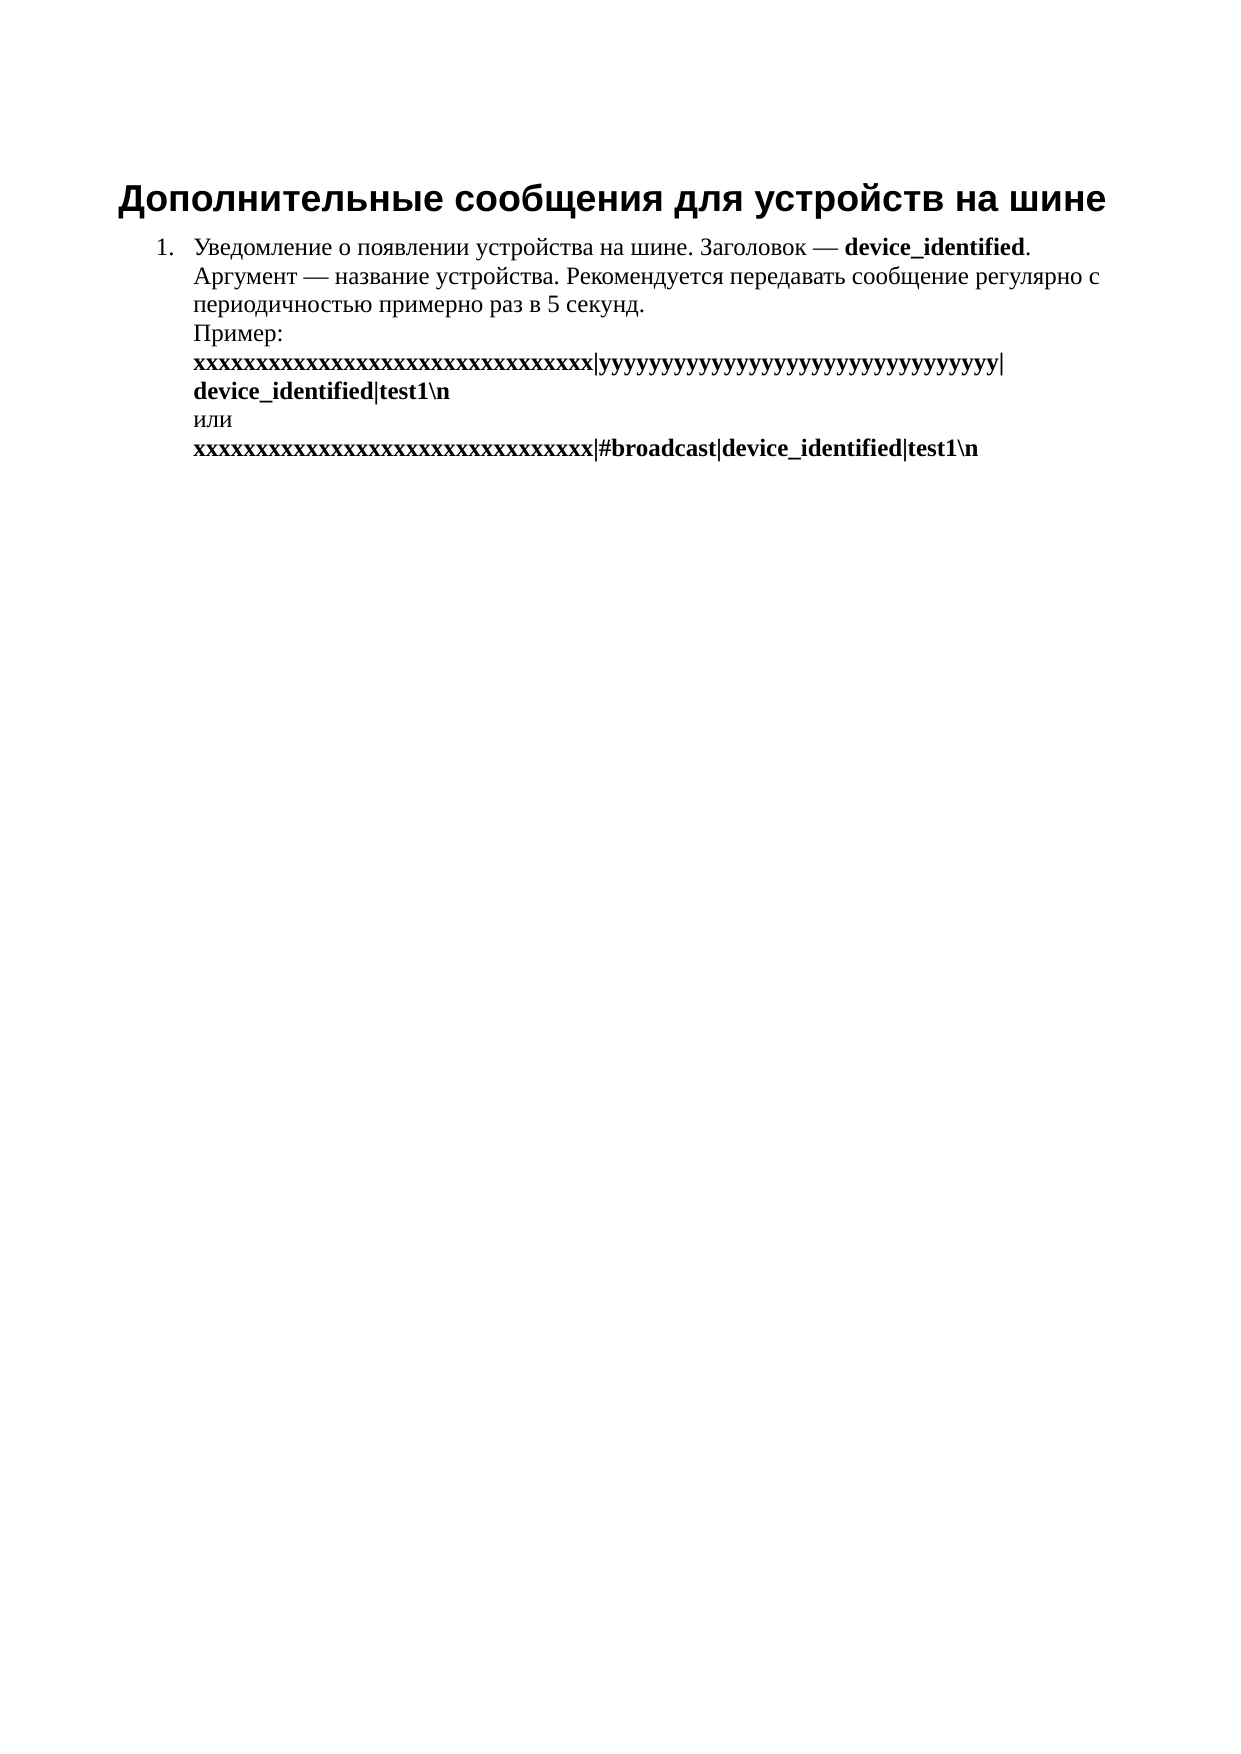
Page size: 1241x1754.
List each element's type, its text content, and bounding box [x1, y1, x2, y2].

list Уведомление о появлении устройства на шине. Заголовок — device_identified. Аргумент — название устройства. Рекомендуется передавать сообщение регулярно с периодичностью примерно раз в 5 секунд. Пример: xxxxxxxxxxxxxxxxxxxxxxxxxxxxxxxx|yyyyyyyyyyyyyyyyyyyyyyyyyyyyyyyy|device_identified|test1\n или xxxxxxxxxxxxxxxxxxxxxxxxxxxxxxxx|#broadcast|device_identified|test1\n [156, 232, 1122, 462]
subtitle Дополнительные сообщения для устройств на шине [118, 176, 1122, 219]
